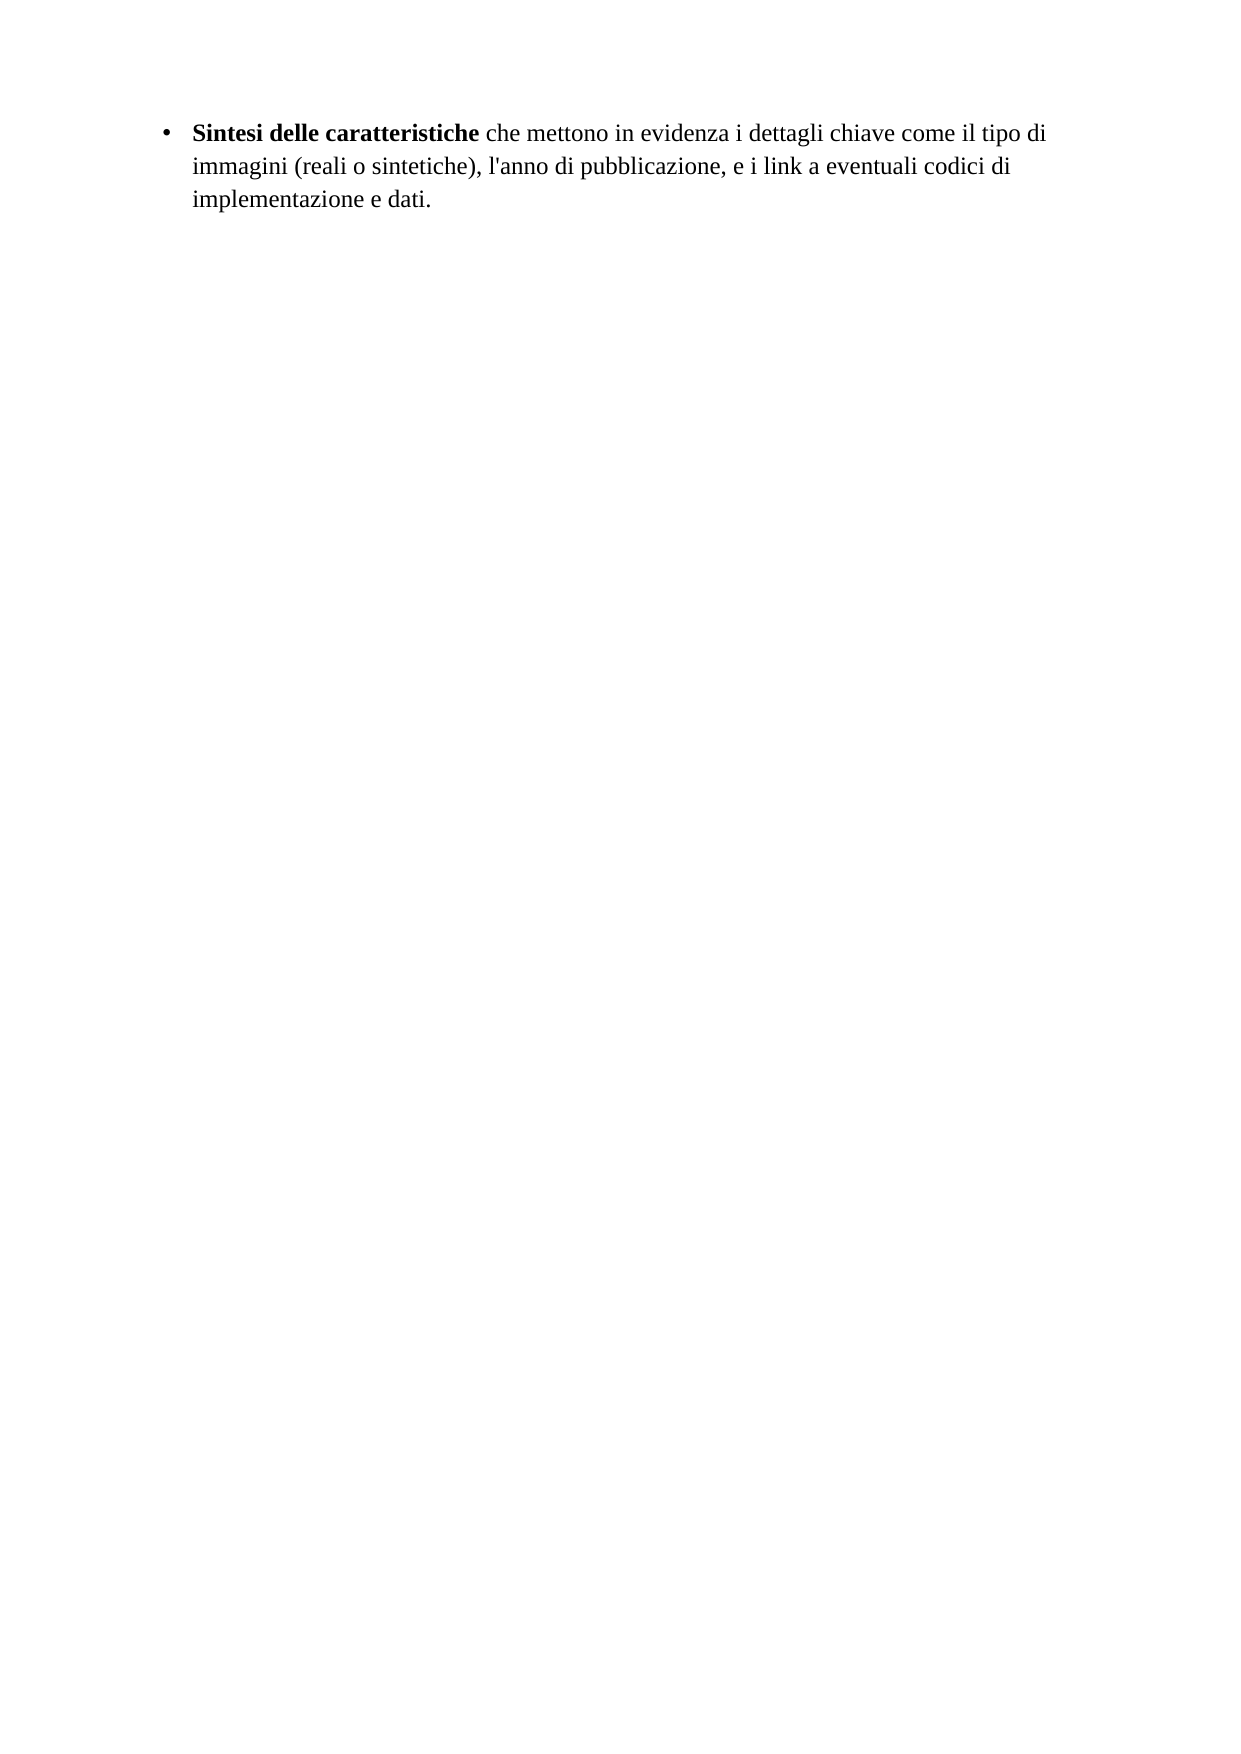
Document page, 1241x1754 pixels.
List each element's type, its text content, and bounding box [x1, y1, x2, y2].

list Sintesi delle caratteristiche che mettono in evidenza i dettagli chiave come il tipo di immagini (reali o sintetiche), l'anno di pubblicazione, e i link a eventuali codici di implementazione e dati. [162, 118, 1122, 213]
